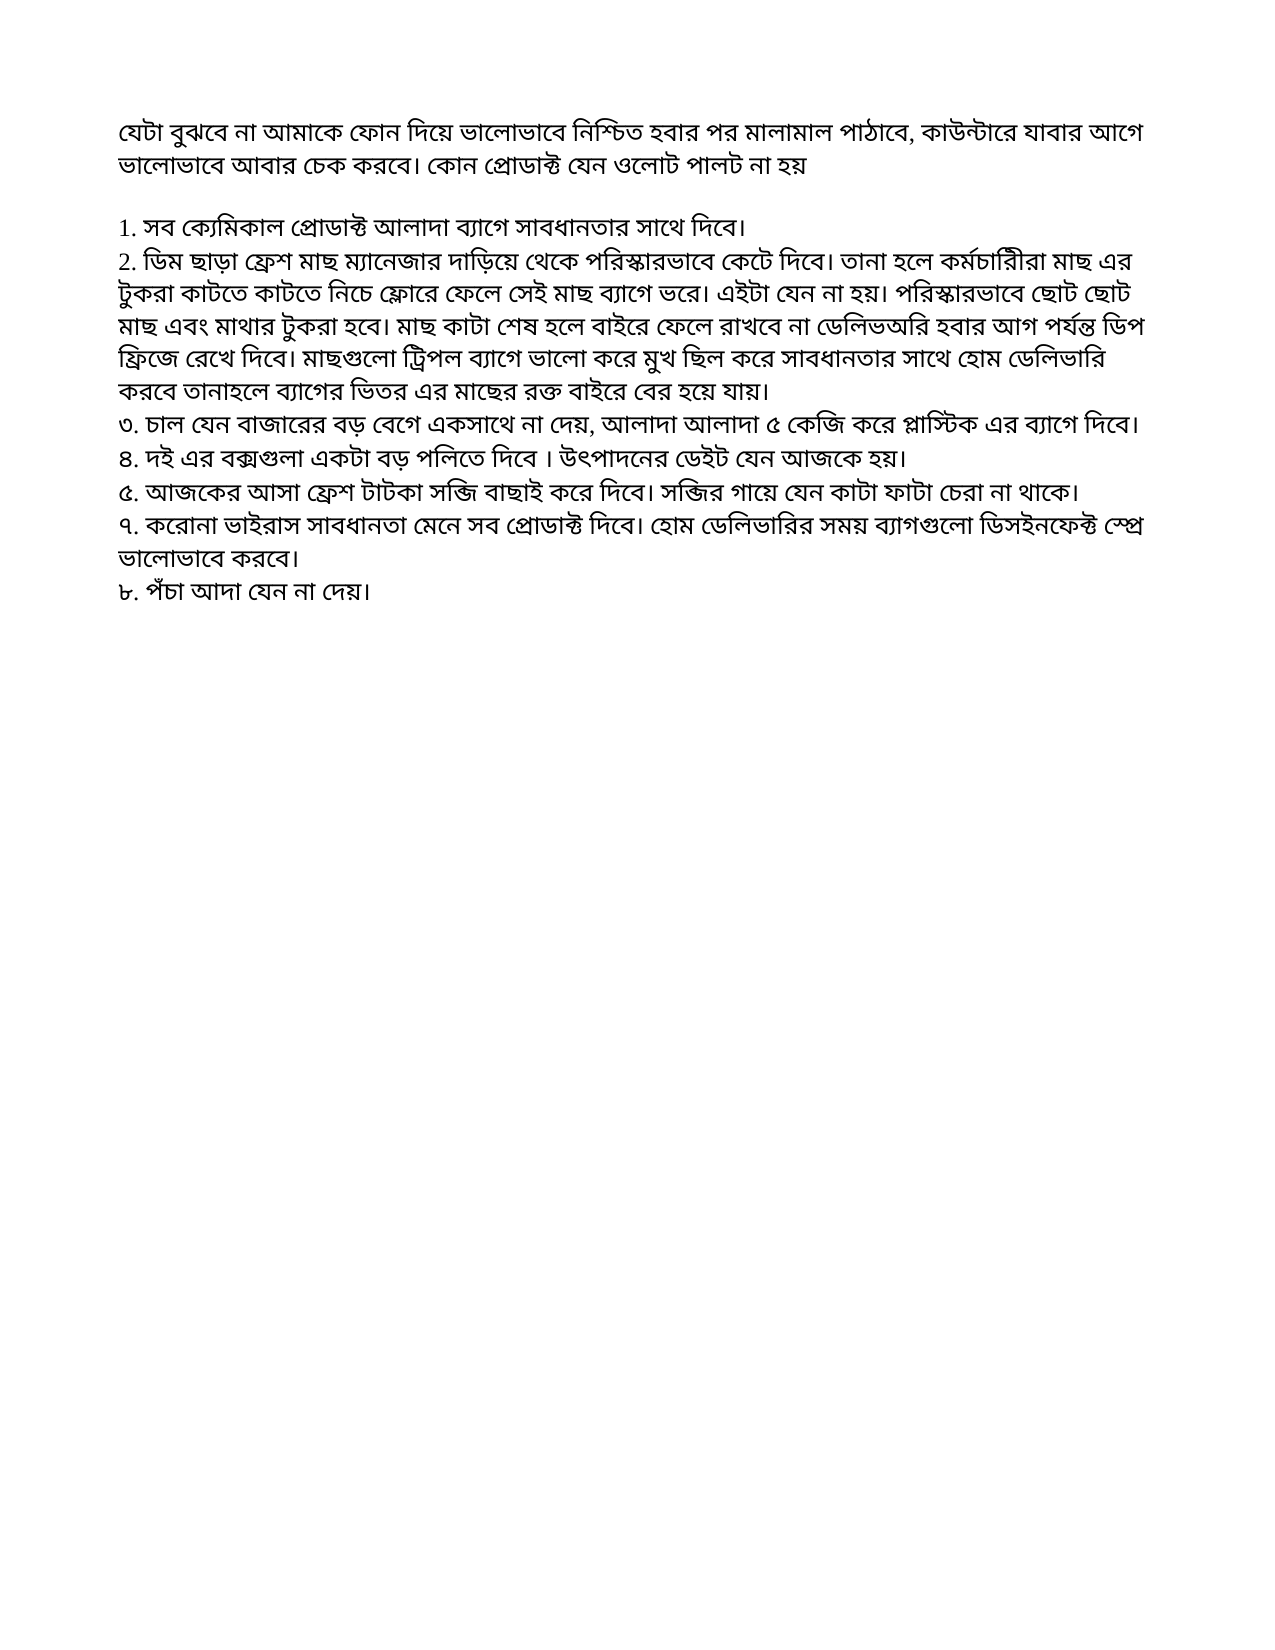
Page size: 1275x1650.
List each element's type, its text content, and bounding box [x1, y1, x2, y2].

text যেটা বুঝবে না আমাকে ফোন দিয়ে ভালোভাবে নিশ্চিত হবার পর মালামাল পাঠাবে, কাউন্টারে যাবার আগে ভালোভাবে আবার চেক করবে। কোন প্রোডাক্ট যেন ওলোট পালট না হয় 1. সব ক্যেমিকাল প্রোডাক্ট আলাদা ব্যাগে সাবধানতার সাথে দিবে। 2. ডিম ছাড়া ফ্রেশ মাছ ম্যানেজার দাড়িয়ে থেকে পরিস্কারভাবে কেটে দিবে। তানা হলে কর্মচারীিরা মাছ এর টুকরা কাটতে কাটতে নিচে ফ্লোরে ফেলে সেই মাছ ব্যাগে ভরে। এইটা যেন না হয়। পরিস্কারভাবে ছোট ছোট মাছ এবং মাথার টুকরা হবে। মাছ কাটা শেষ হলে বাইরে ফেলে রাখবে না ডেলিভঅরি হবার আগ পর্যন্ত ডিপ ফ্রিজে রেখে দিবে। মাছগুলো ট্রিপল ব্যাগে ভালো করে মুখ ছিল করে সাবধানতার সাথে হোম ডেলিভারি করবে তানাহলে ব্যাগের ভিতর এর মাছের রক্ত বাইরে বের হয়ে যায়। ৩. চাল যেন বাজারের বড় বেগে একসাথে না দেয়, আলাদা আলাদা ৫ কেজি করে প্লাস্টিক এর ব্যাগে দিবে। ৪. দই এর বক্সগুলা একটা বড় পলিতে দিবে । উৎপাদনের ডেইট যেন আজকে হয়। ৫. আজকের আসা ফ্রেশ টাটকা সব্জি বাছাই করে দিবে। সব্জির গায়ে যেন কাটা ফাটা চেরা না থাকে। ৭. করোনা ভাইরাস সাবধানতা মেনে সব প্রোডাক্ট দিবে। হোম ডেলিভারির সময় ব্যাগগুলো ডিসইনফেক্ট স্প্রে ভালোভাবে করবে। ৮. পঁচা আদা যেন না দেয়। [118, 118, 1157, 639]
